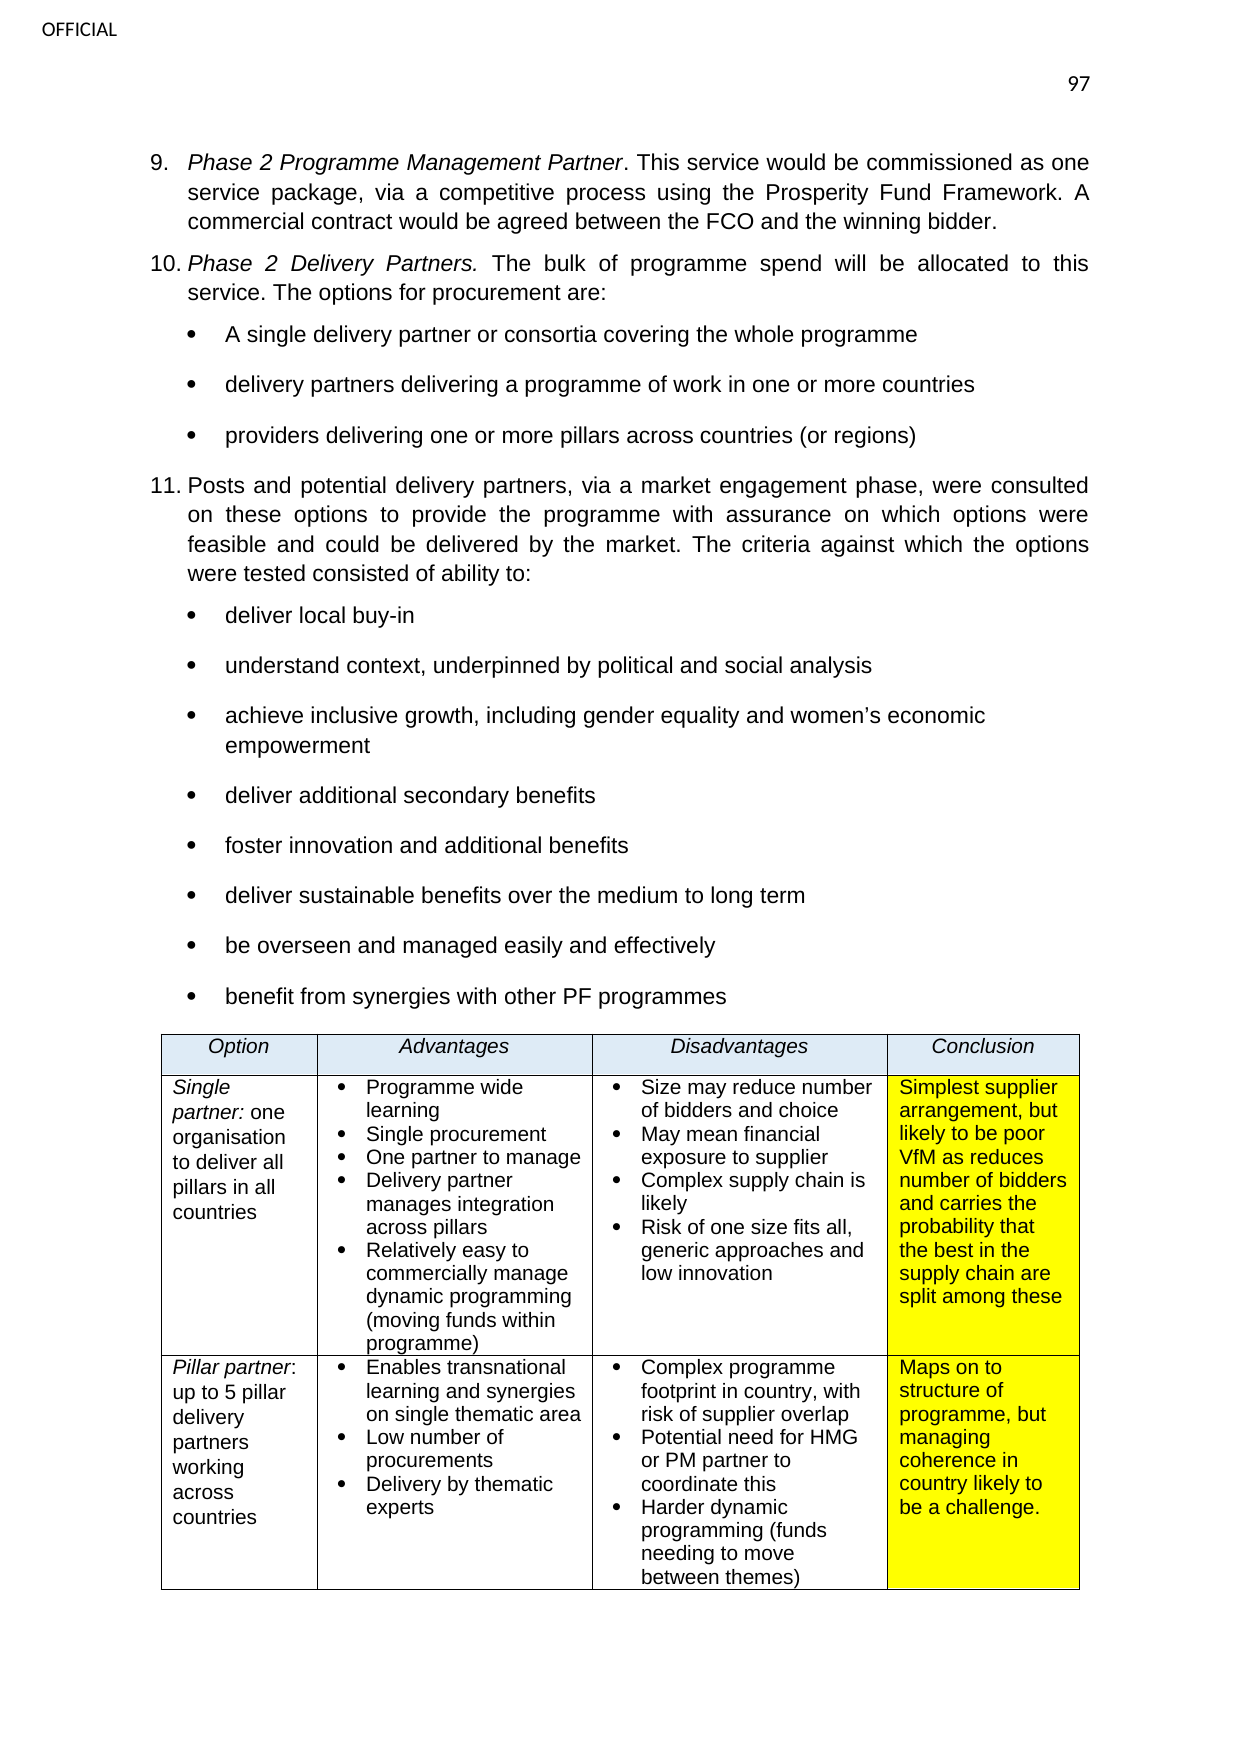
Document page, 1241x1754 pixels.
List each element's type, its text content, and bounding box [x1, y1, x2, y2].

table_cell Maps on to structure of programme, but managing coherence in country likely to be a challenge. [888, 1356, 1079, 1588]
list deliver additional secondary benefits [187, 782, 1090, 808]
list be overseen and managed easily and effectively [187, 933, 1090, 959]
table_cell Size may reduce number of bidders and choice May mean financial exposure to supplier Complex supply chain is likely Risk of one size fits all, generic approaches and low innovation [593, 1076, 887, 1355]
table_header Disadvantages [593, 1035, 887, 1074]
table_cell Enables transnational learning and synergies on single thematic area Low number of procurements Delivery by thematic experts [318, 1356, 592, 1588]
list deliver local buy-in [187, 602, 1090, 628]
list foster innovation and additional benefits [187, 833, 1090, 858]
list Phase 2 Programme Management Partner. This service would be commissioned as one service package, via a competitive process using the Prosperity Fund Framework. A commercial contract would be agreed between the FCO and the winning bidder. [150, 150, 1090, 234]
list benefit from synergies with other PF programmes [187, 983, 1090, 1009]
table_cell Simplest supplier arrangement, but likely to be poor VfM as reduces number of bidders and carries the probability that the best in the supply chain are split among these [888, 1076, 1079, 1355]
table_header Option [162, 1035, 317, 1074]
list Posts and potential delivery partners, via a market engagement phase, were consulted on these options to provide the programme with assurance on which options were feasible and could be delivered by the market. The criteria against which the options were tested consisted of ability to: [150, 472, 1090, 586]
list providers delivering one or more pillars across countries (or regions) [187, 422, 1090, 448]
table_cell Single partner: one organisation to deliver all pillars in all countries [162, 1076, 317, 1355]
table_header Advantages [318, 1035, 592, 1074]
list A single delivery partner or consortia covering the whole programme [187, 322, 1090, 347]
list achieve inclusive growth, including gender equality and women’s economic empowerment [187, 703, 1090, 758]
table_cell Pillar partner: up to 5 pillar delivery partners working across countries [162, 1356, 317, 1588]
table_cell Complex programme footprint in country, with risk of supplier overlap Potential need for HMG or PM partner to coordinate this Harder dynamic programming (funds needing to move between themes) [593, 1356, 887, 1588]
table_cell Programme wide learning Single procurement One partner to manage Delivery partner manages integration across pillars Relatively easy to commercially manage dynamic programming (moving funds within programme) [318, 1076, 592, 1355]
list delivery partners delivering a programme of work in one or more countries [187, 372, 1090, 398]
table_header Conclusion [888, 1035, 1079, 1074]
list understand context, underpinned by political and social analysis [187, 653, 1090, 678]
list Phase 2 Delivery Partners. The bulk of programme spend will be allocated to this service. The options for procurement are: [150, 251, 1090, 306]
list deliver sustainable benefits over the medium to long term [187, 883, 1090, 908]
